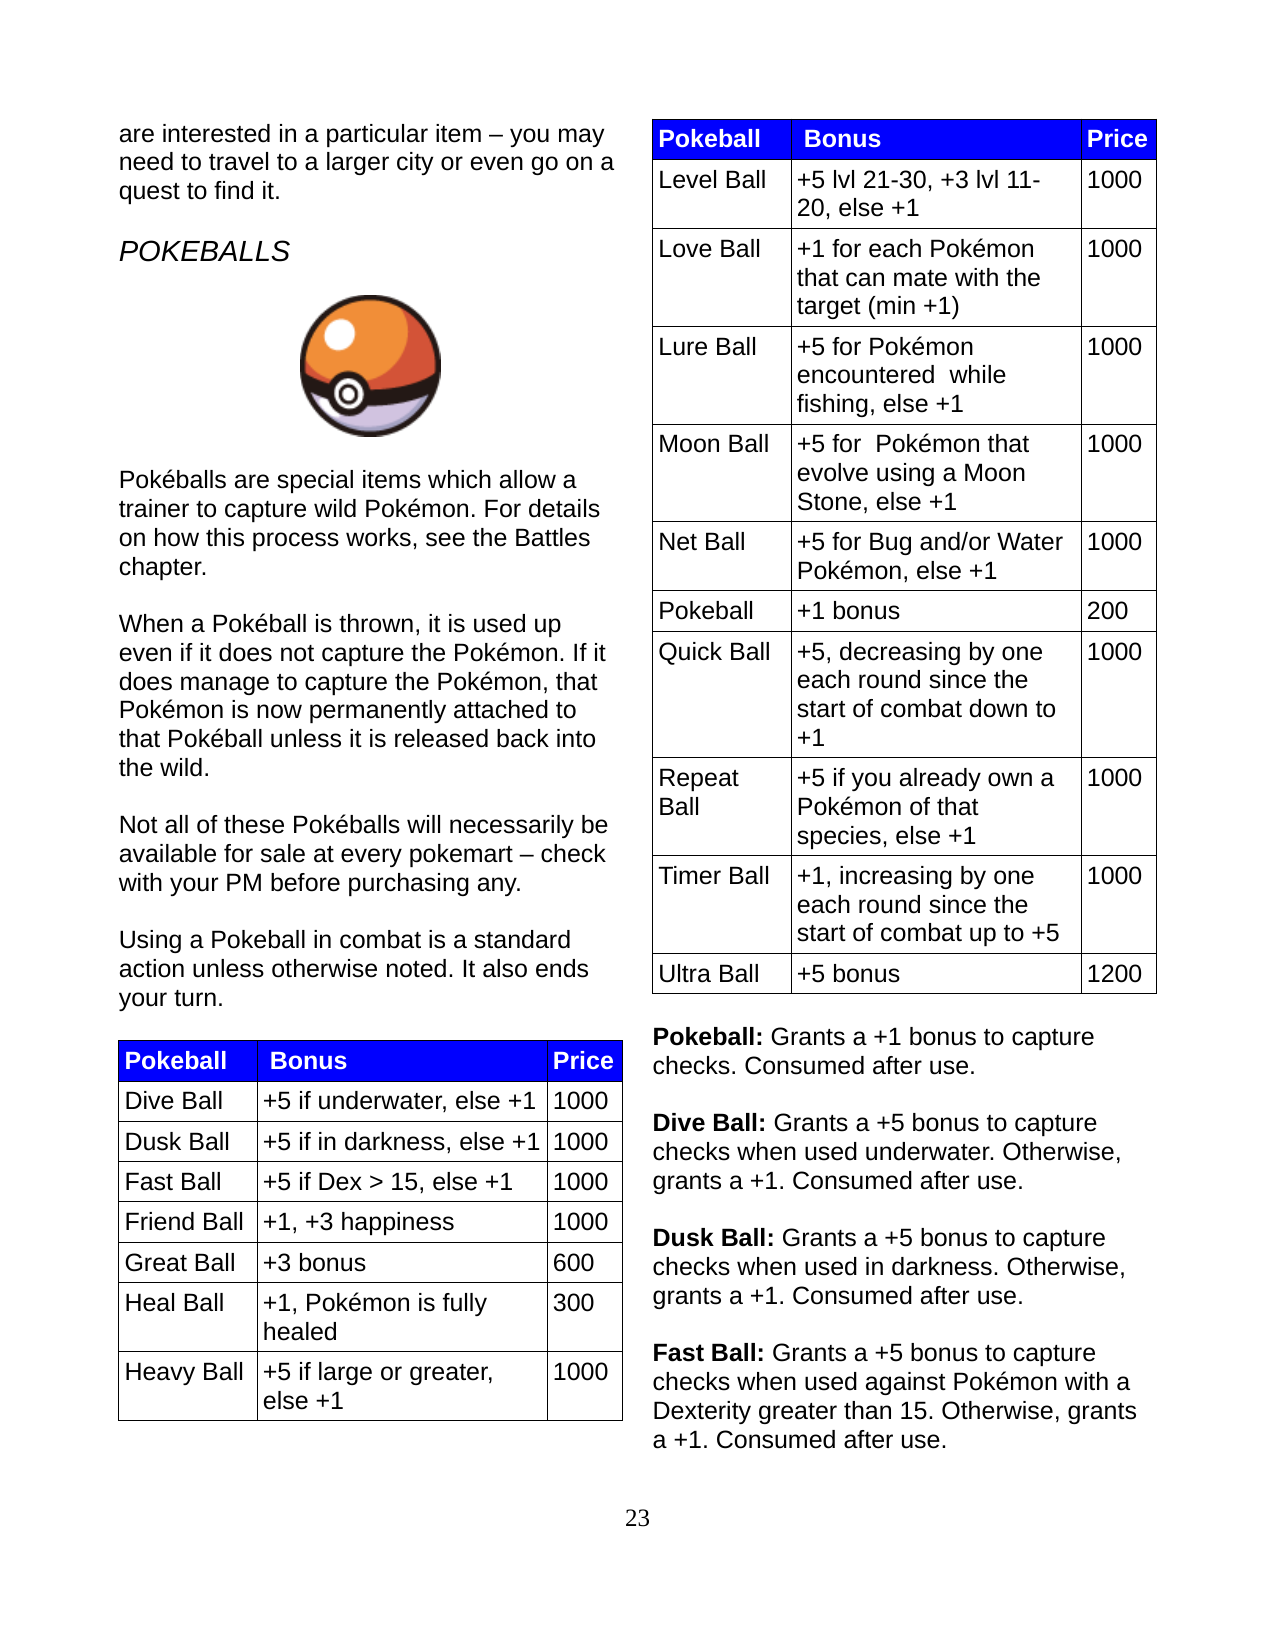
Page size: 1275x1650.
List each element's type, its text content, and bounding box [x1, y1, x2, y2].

table_cell 1000 [1082, 856, 1156, 953]
table_cell 1000 [1082, 327, 1156, 423]
table_header Bonus [792, 120, 1081, 159]
table_cell Dusk Ball [119, 1122, 257, 1161]
table_cell +5 if Dex > 15, else +1 [258, 1162, 547, 1201]
table_cell 1200 [1082, 954, 1156, 993]
table_cell Net Ball [653, 522, 791, 590]
table_cell Fast Ball [119, 1162, 257, 1201]
table_cell 1000 [1082, 632, 1156, 757]
table_cell +1 bonus [792, 591, 1081, 631]
table_cell 1000 [1082, 522, 1156, 590]
table_cell Moon Ball [653, 425, 791, 521]
table_cell 1000 [1082, 758, 1156, 855]
text Fast Ball: Grants a +5 bonus to capture checks when used against Pokémon with a Dexterity greater than 15. Otherwise, grants a +1. Consumed after use. [652, 1338, 1156, 1453]
text Pokéballs are special items which allow a trainer to capture wild Pokémon. For details on how this process works, see the Battles chapter. [118, 465, 622, 580]
table_cell 200 [1082, 591, 1156, 631]
table_cell Dive Ball [119, 1082, 257, 1121]
table_cell Timer Ball [653, 856, 791, 953]
table_cell 1000 [548, 1352, 622, 1420]
table_cell +5 if large or greater, else +1 [258, 1352, 547, 1420]
subtitle POKEBALLS [118, 233, 622, 267]
table_cell 1000 [548, 1162, 622, 1201]
table_cell +1, Pokémon is fully healed [258, 1283, 547, 1351]
text Dusk Ball: Grants a +5 bonus to capture checks when used in darkness. Otherwise, grants a +1. Consumed after use. [652, 1223, 1156, 1309]
table_cell Heavy Ball [119, 1352, 257, 1420]
table_header Price [1082, 120, 1156, 159]
table_cell +5 if underwater, else +1 [258, 1082, 547, 1121]
text are interested in a particular item – you may need to travel to a larger city or even go on a quest to find it. [118, 118, 622, 205]
table_cell +5 if in darkness, else +1 [258, 1122, 547, 1161]
table_cell +1, +3 happiness [258, 1202, 547, 1242]
table_cell 1000 [548, 1122, 622, 1161]
table_cell 1000 [1082, 229, 1156, 326]
table_cell Pokeball [653, 591, 791, 631]
table_cell +1 for each Pokémon that can mate with the target (min +1) [792, 229, 1081, 326]
text Not all of these Pokéballs will necessarily be available for sale at every pokemart – check with your PM before purchasing any. [118, 810, 622, 896]
table_cell +5 if you already own a Pokémon of that species, else +1 [792, 758, 1081, 855]
table_cell 1000 [1082, 160, 1156, 228]
table_cell 600 [548, 1243, 622, 1282]
table_header Price [548, 1041, 622, 1081]
table_cell 1000 [548, 1082, 622, 1121]
table_cell +3 bonus [258, 1243, 547, 1282]
table_header Bonus [258, 1041, 547, 1081]
table_cell 300 [548, 1283, 622, 1351]
table_cell +5 for Pokémon encountered while fishing, else +1 [792, 327, 1081, 423]
table_cell Lure Ball [653, 327, 791, 423]
table_cell Level Ball [653, 160, 791, 228]
table_cell Friend Ball [119, 1202, 257, 1242]
text Dive Ball: Grants a +5 bonus to capture checks when used underwater. Otherwise, grants a +1. Consumed after use. [652, 1108, 1156, 1194]
table_cell 1000 [1082, 425, 1156, 521]
table_cell Repeat Ball [653, 758, 791, 855]
table_cell +1, increasing by one each round since the start of combat up to +5 [792, 856, 1081, 953]
text When a Pokéball is thrown, it is used up even if it does not capture the Pokémon. If it does manage to capture the Pokémon, that Pokémon is now permanently attached to that Pokéball unless it is released back into the wild. [118, 609, 622, 781]
table_header Pokeball [653, 120, 791, 159]
picture [300, 295, 441, 437]
table_cell 1000 [548, 1202, 622, 1242]
table_cell +5 for Pokémon that evolve using a Moon Stone, else +1 [792, 425, 1081, 521]
text Pokeball: Grants a +1 bonus to capture checks. Consumed after use. [652, 1022, 1156, 1079]
table_cell Ultra Ball [653, 954, 791, 993]
table_cell Heal Ball [119, 1283, 257, 1351]
table_cell +5 lvl 21-30, +3 lvl 11-20, else +1 [792, 160, 1081, 228]
table_cell Quick Ball [653, 632, 791, 757]
table_cell +5 bonus [792, 954, 1081, 993]
table_cell Love Ball [653, 229, 791, 326]
table_cell +5, decreasing by one each round since the start of combat down to +1 [792, 632, 1081, 757]
text Using a Pokeball in combat is a standard action unless otherwise noted. It also ends your turn. [118, 925, 622, 1011]
table_cell +5 for Bug and/or Water Pokémon, else +1 [792, 522, 1081, 590]
table_header Pokeball [119, 1041, 257, 1081]
table_cell Great Ball [119, 1243, 257, 1282]
